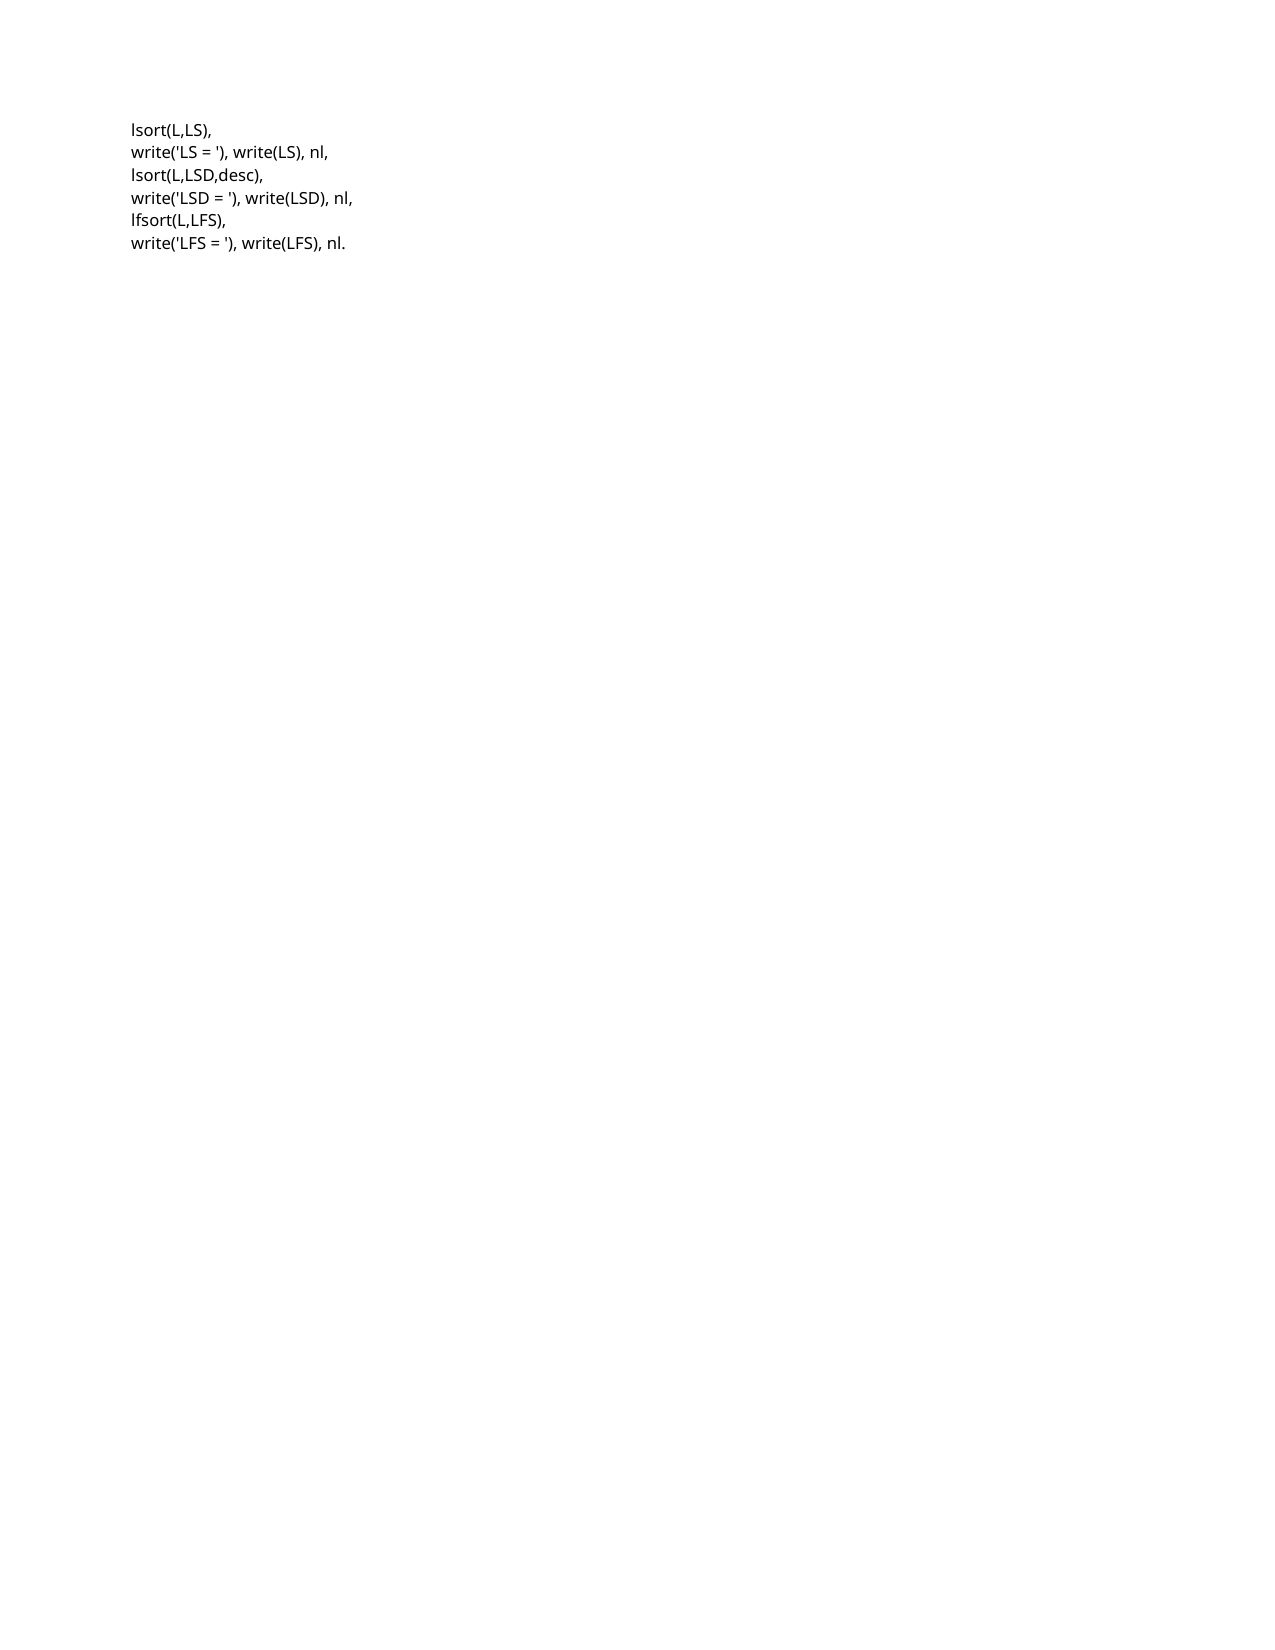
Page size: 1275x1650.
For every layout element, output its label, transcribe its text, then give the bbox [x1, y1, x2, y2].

list write('LFS = '), write(LFS), nl. [118, 232, 1217, 254]
list lfsort(L,LFS), [118, 209, 1217, 232]
list lsort(L,LSD,desc), [118, 163, 1217, 186]
list write('LSD = '), write(LSD), nl, [118, 186, 1217, 209]
list write('LS = '), write(LS), nl, [118, 141, 1217, 163]
list lsort(L,LS), [118, 118, 1217, 141]
